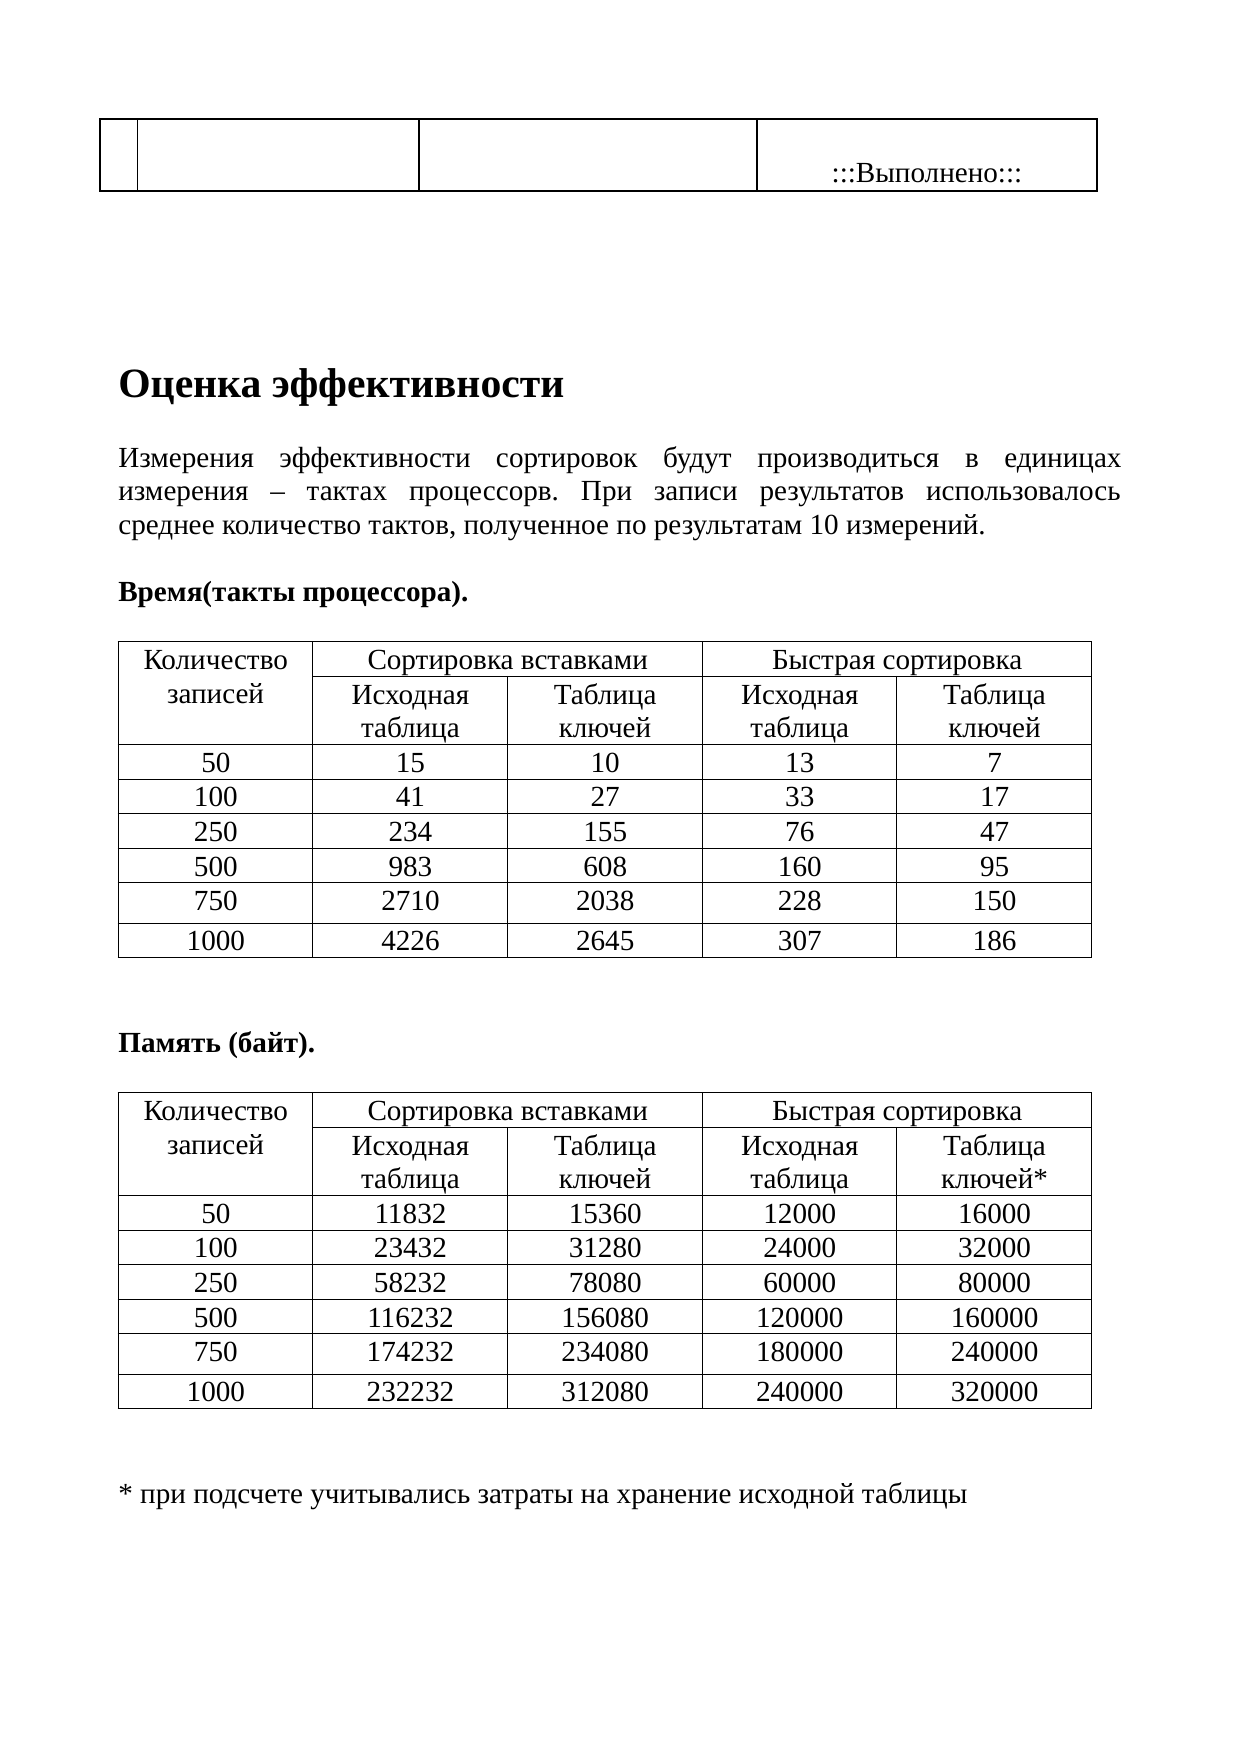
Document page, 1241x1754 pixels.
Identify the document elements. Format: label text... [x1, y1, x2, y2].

table_cell 24000 [703, 1231, 896, 1264]
table_cell 47 [897, 814, 1091, 848]
table_cell 58232 [313, 1265, 507, 1299]
table_cell 1000 [119, 1375, 312, 1408]
table_cell 4226 [313, 924, 507, 957]
table_cell 100 [119, 780, 312, 813]
table_cell 11832 [313, 1196, 507, 1229]
table_cell 100 [119, 1231, 312, 1264]
table_cell 156080 [508, 1300, 702, 1333]
table_cell 160 [703, 849, 896, 882]
text * при подсчете учитывались затраты на хранение исходной таблицы [118, 1476, 1122, 1510]
table_cell 150 [897, 883, 1091, 922]
table_cell Таблица ключей [508, 1128, 702, 1195]
table_cell 32000 [897, 1231, 1091, 1264]
table_cell 76 [703, 814, 896, 848]
table_cell 27 [508, 780, 702, 813]
table_cell 10 [508, 745, 702, 778]
table_cell 80000 [897, 1265, 1091, 1299]
table_cell 41 [313, 780, 507, 813]
table_cell 2710 [313, 883, 507, 922]
table_cell 750 [119, 1334, 312, 1373]
table_cell 240000 [703, 1375, 896, 1408]
table_cell 608 [508, 849, 702, 882]
table_cell 250 [119, 814, 312, 848]
table_header Быстрая сортировка [703, 1093, 1091, 1127]
table_cell [420, 120, 756, 190]
table_header Количество записей [119, 642, 312, 744]
table_header Сортировка вставками [313, 1093, 702, 1127]
table_cell 50 [119, 745, 312, 778]
table_cell 95 [897, 849, 1091, 882]
table_cell Исходная таблица [703, 677, 896, 744]
table_header Сортировка вставками [313, 642, 702, 676]
table_cell 320000 [897, 1375, 1091, 1408]
text Измерения эффективности сортировок будут производиться в единицах измерения – тактах процессорв. При записи результатов использовалось среднее количество тактов, полученное по результатам 10 измерений. [118, 440, 1122, 541]
table_cell 7 [897, 745, 1091, 778]
table_cell 240000 [897, 1334, 1091, 1373]
table_cell 232232 [313, 1375, 507, 1408]
table_cell 31280 [508, 1231, 702, 1264]
table_cell 174232 [313, 1334, 507, 1373]
table_cell 307 [703, 924, 896, 957]
table_cell Таблица ключей* [897, 1128, 1091, 1195]
table_header Количество записей [119, 1093, 312, 1195]
table_cell 155 [508, 814, 702, 848]
table_cell 15 [313, 745, 507, 778]
table_cell Таблица ключей [897, 677, 1091, 744]
table_cell 17 [897, 780, 1091, 813]
table_cell 78080 [508, 1265, 702, 1299]
table_cell 2645 [508, 924, 702, 957]
table_cell Таблица ключей [508, 677, 702, 744]
table_cell 116232 [313, 1300, 507, 1333]
table_cell Исходная таблица [313, 677, 507, 744]
table_cell Исходная таблица [313, 1128, 507, 1195]
table_cell 234080 [508, 1334, 702, 1373]
table_cell 500 [119, 1300, 312, 1333]
text Время(такты процессора). [118, 574, 1122, 608]
table_cell Исходная таблица [703, 1128, 896, 1195]
table_cell :::Выполнено::: [758, 120, 1096, 190]
table_cell 234 [313, 814, 507, 848]
table_cell 50 [119, 1196, 312, 1229]
text Память (байт). [118, 1025, 1122, 1059]
table_cell 983 [313, 849, 507, 882]
table_cell 33 [703, 780, 896, 813]
table_cell 228 [703, 883, 896, 922]
table_cell 23432 [313, 1231, 507, 1264]
text Оценка эффективности [118, 358, 1122, 406]
table_cell 160000 [897, 1300, 1091, 1333]
table_cell 180000 [703, 1334, 896, 1373]
table_cell [138, 120, 418, 190]
table_cell 13 [703, 745, 896, 778]
table_cell 120000 [703, 1300, 896, 1333]
table_cell 15360 [508, 1196, 702, 1229]
table_cell 312080 [508, 1375, 702, 1408]
table_cell 750 [119, 883, 312, 922]
table_cell [101, 120, 137, 190]
table_cell 60000 [703, 1265, 896, 1299]
table_cell 500 [119, 849, 312, 882]
table_header Быстрая сортировка [703, 642, 1091, 676]
table_cell 2038 [508, 883, 702, 922]
table_cell 12000 [703, 1196, 896, 1229]
table_cell 1000 [119, 924, 312, 957]
table_cell 16000 [897, 1196, 1091, 1229]
table_cell 250 [119, 1265, 312, 1299]
table_cell 186 [897, 924, 1091, 957]
